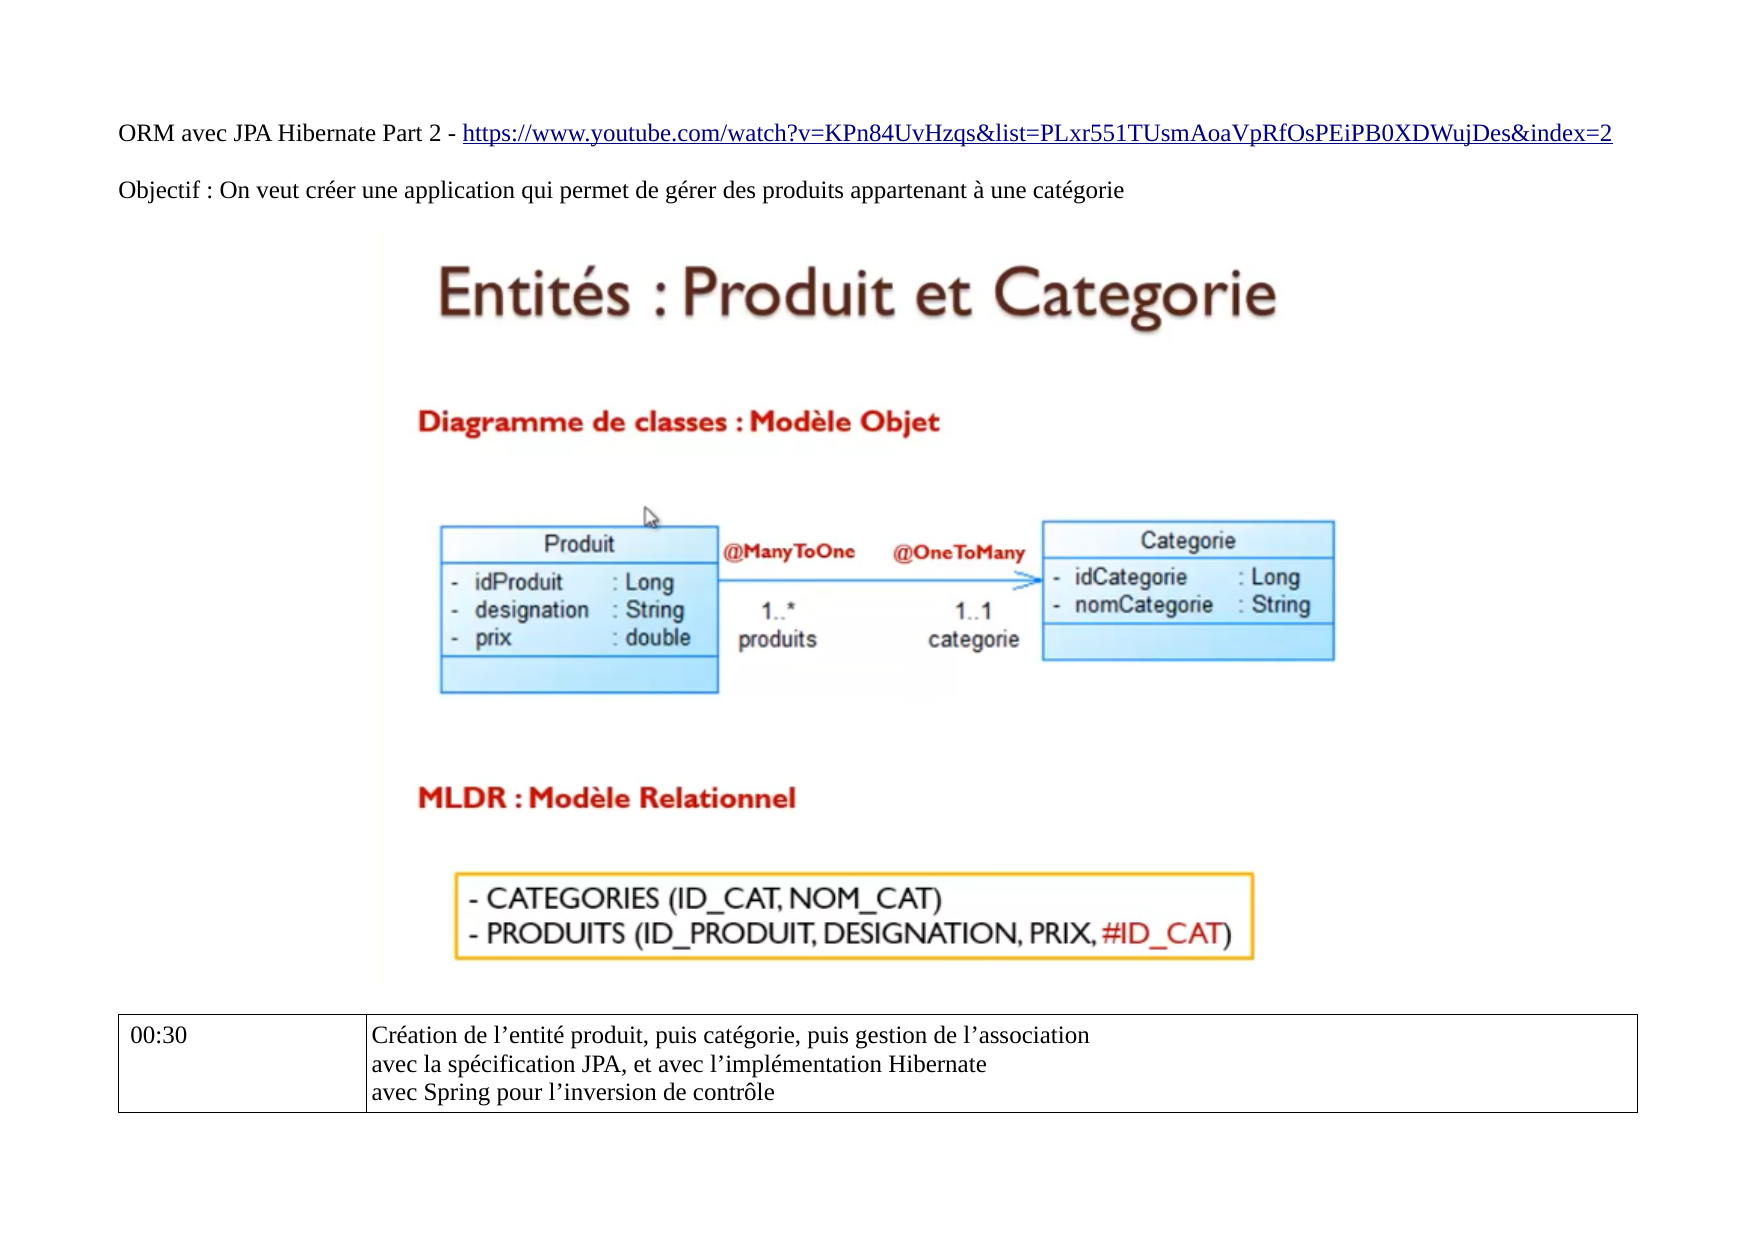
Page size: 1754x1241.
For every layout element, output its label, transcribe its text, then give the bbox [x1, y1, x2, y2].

table_header 00:30 [119, 1015, 366, 1112]
table_header Création de l’entité produit, puis catégorie, puis gestion de l’association avec la spécification JPA, et avec l’implémentation Hibernate avec Spring pour l’inversion de contrôle [367, 1015, 1637, 1112]
text Objectif : On veut créer une application qui permet de gérer des produits appartenant à une catégorie [118, 176, 1636, 204]
text ORM avec JPA Hibernate Part 2 - https://www.youtube.com/watch?v=KPn84UvHzqs&list=PLxr551TUsmAoaVpRfOsPEiPB0XDWujDes&index=2 [118, 118, 1636, 147]
picture [375, 233, 1379, 986]
